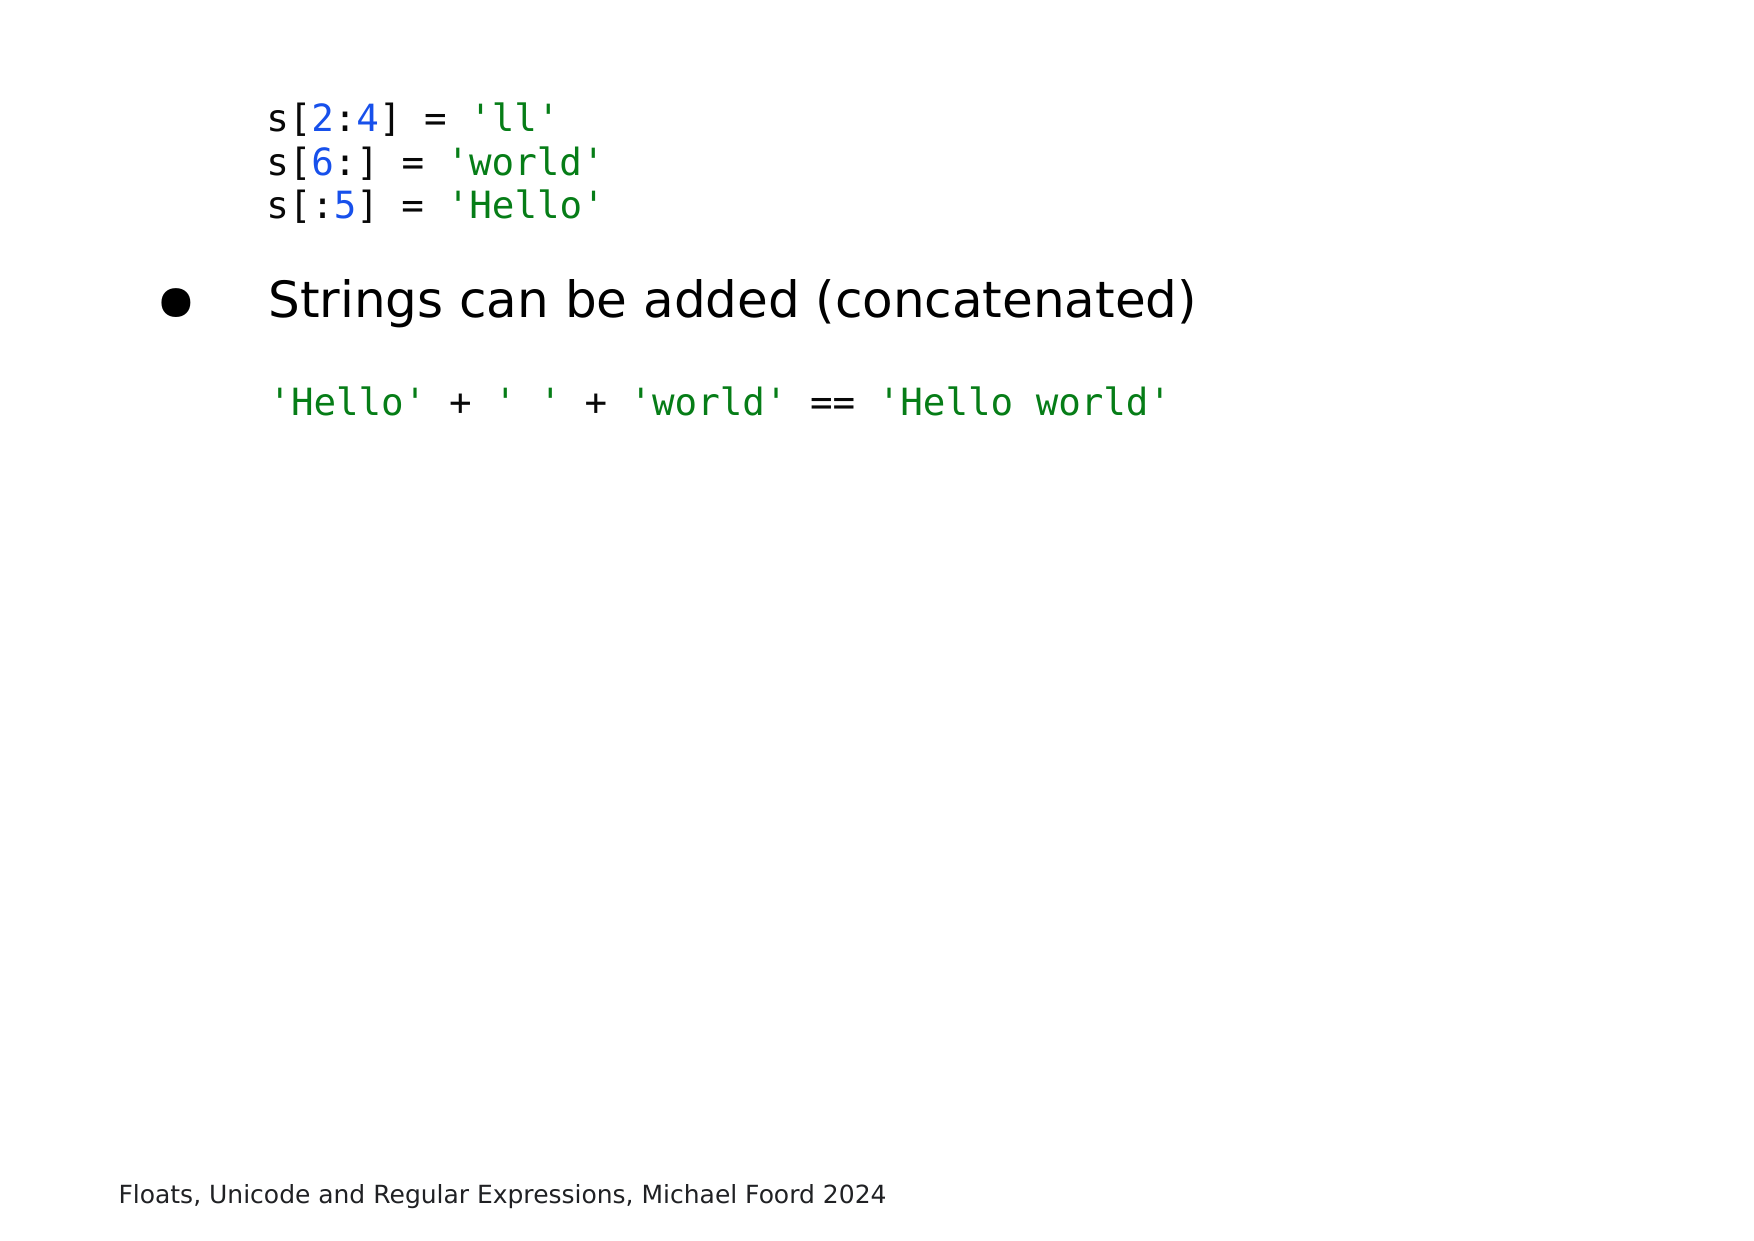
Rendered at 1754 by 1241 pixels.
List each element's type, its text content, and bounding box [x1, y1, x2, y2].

text s[2:4] = 'll' s[6:] = 'world' s[:5] = 'Hello' [266, 97, 1636, 228]
list Strings can be added (concatenated) [156, 271, 1636, 329]
text 'Hello' + ' ' + 'world' == 'Hello world' [266, 368, 1636, 427]
